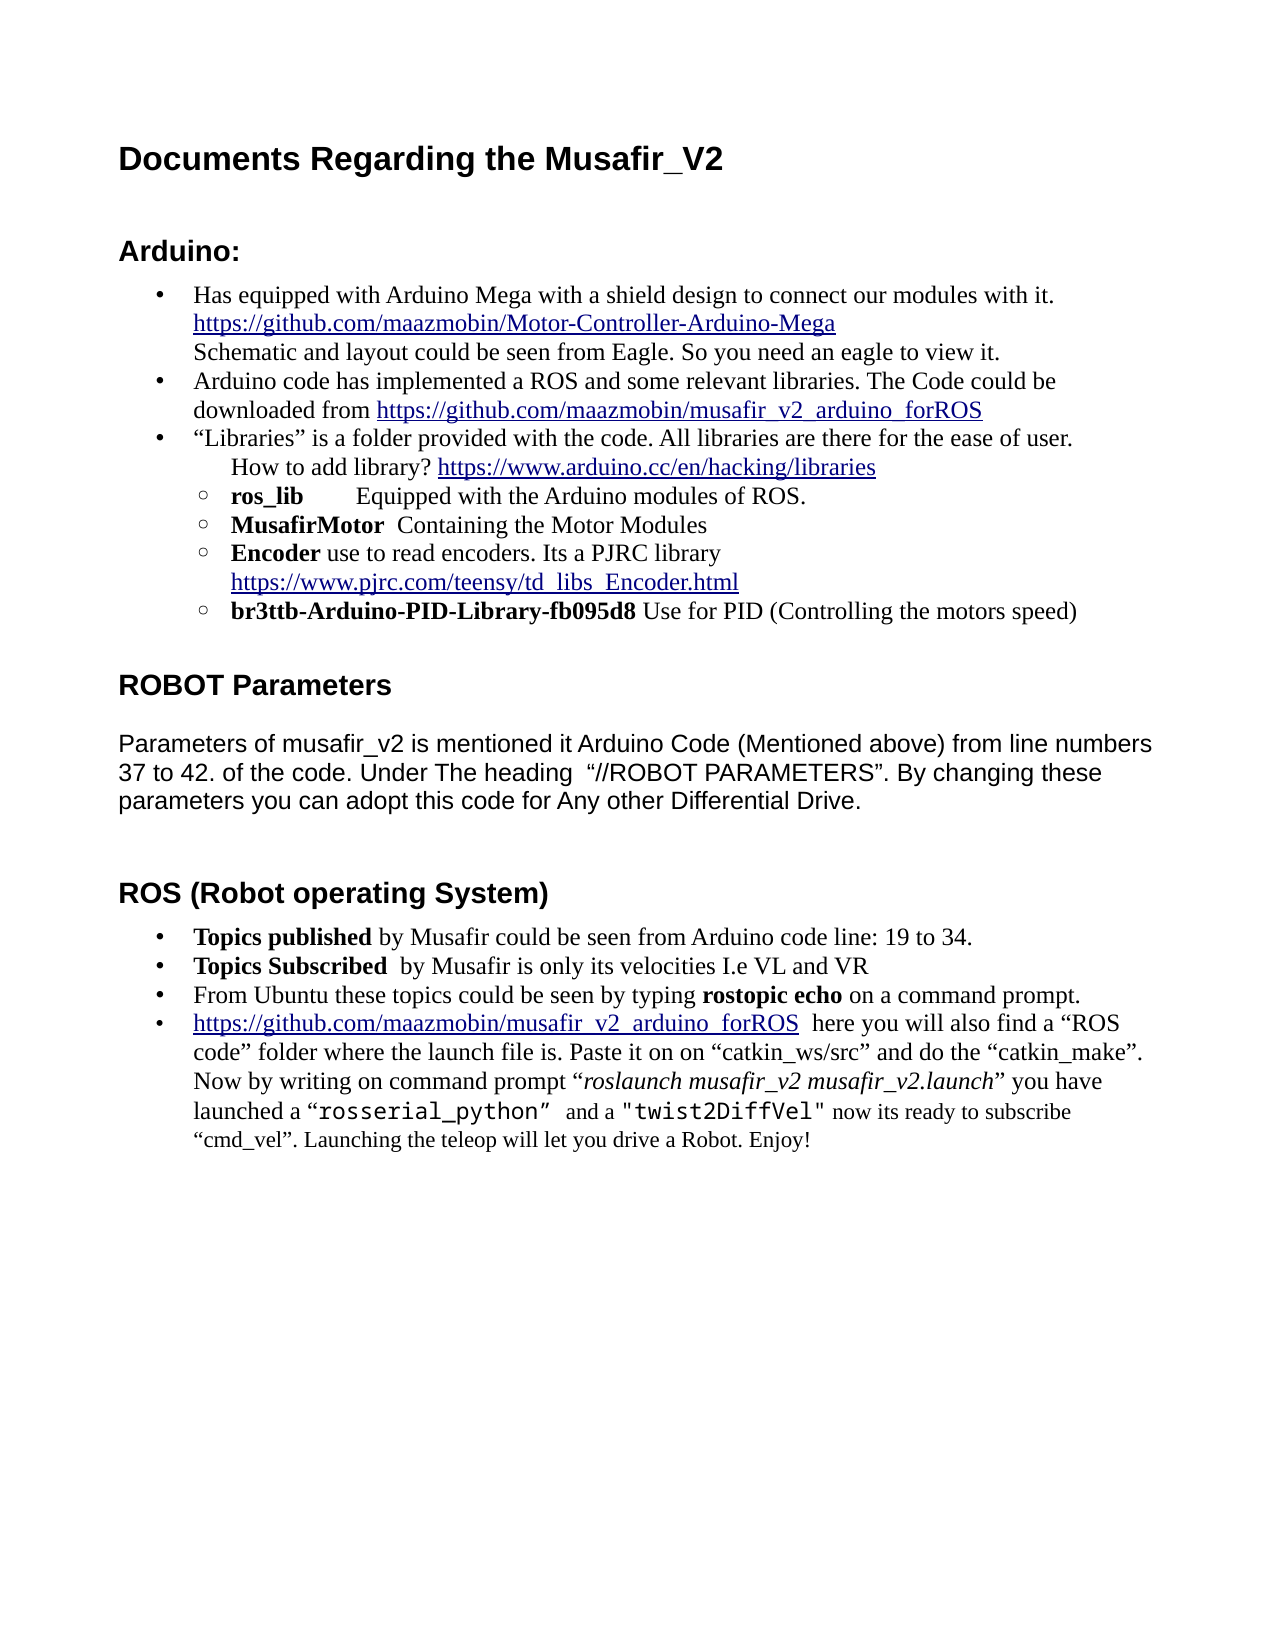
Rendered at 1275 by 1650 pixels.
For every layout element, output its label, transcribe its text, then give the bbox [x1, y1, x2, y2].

list MusafirMotor Containing the Motor Modules [193, 510, 1157, 538]
list “Libraries” is a folder provided with the code. All libraries are there for the ease of user. [156, 423, 1157, 452]
text https://github.com/maazmobin/Motor-Controller-Arduino-Mega [118, 308, 1157, 337]
list Has equipped with Arduino Mega with a shield design to connect our modules with it. [156, 280, 1157, 308]
subtitle ROS (Robot operating System) [118, 876, 1157, 910]
subtitle Arduino: [118, 233, 1157, 267]
subtitle Parameters of musafir_v2 is mentioned it Arduino Code (Mentioned above) from line numbers 37 to 42. of the code. Under The heading “//ROBOT PARAMETERS”. By changing these parameters you can adopt this code for Any other Differential Drive. [118, 729, 1157, 849]
list How to add library? https://www.arduino.cc/en/hacking/libraries [193, 452, 1157, 481]
list Topics Subscribed by Musafir is only its velocities I.e VL and VR [156, 951, 1157, 980]
list Topics published by Musafir could be seen from Arduino code line: 19 to 34. [156, 922, 1157, 951]
list https://github.com/maazmobin/musafir_v2_arduino_forROS here you will also find a “ROS code” folder where the launch file is. Paste it on on “catkin_ws/src” and do the “catkin_make”. Now by writing on command prompt “roslaunch musafir_v2 musafir_v2.launch” you have launched a “rosserial_python” and a "twist2DiffVel" now its ready to subscribe “cmd_vel”. Launching the teleop will let you drive a Robot. Enjoy! [156, 1008, 1157, 1152]
list Arduino code has implemented a ROS and some relevant libraries. The Code could be downloaded from https://github.com/maazmobin/musafir_v2_arduino_forROS [156, 366, 1157, 423]
list Encoder use to read encoders. Its a PJRC library https://www.pjrc.com/teensy/td_libs_Encoder.html [193, 538, 1157, 596]
subtitle Documents Regarding the Musafir_V2 [118, 139, 1157, 178]
list br3ttb-Arduino-PID-Library-fb095d8 Use for PID (Controlling the motors speed) [193, 596, 1157, 625]
list ros_lib Equipped with the Arduino modules of ROS. [193, 481, 1157, 510]
text Schematic and layout could be seen from Eagle. So you need an eagle to view it. [118, 337, 1157, 366]
subtitle ROBOT Parameters [118, 668, 1157, 702]
list From Ubuntu these topics could be seen by typing rostopic echo on a command prompt. [156, 980, 1157, 1008]
